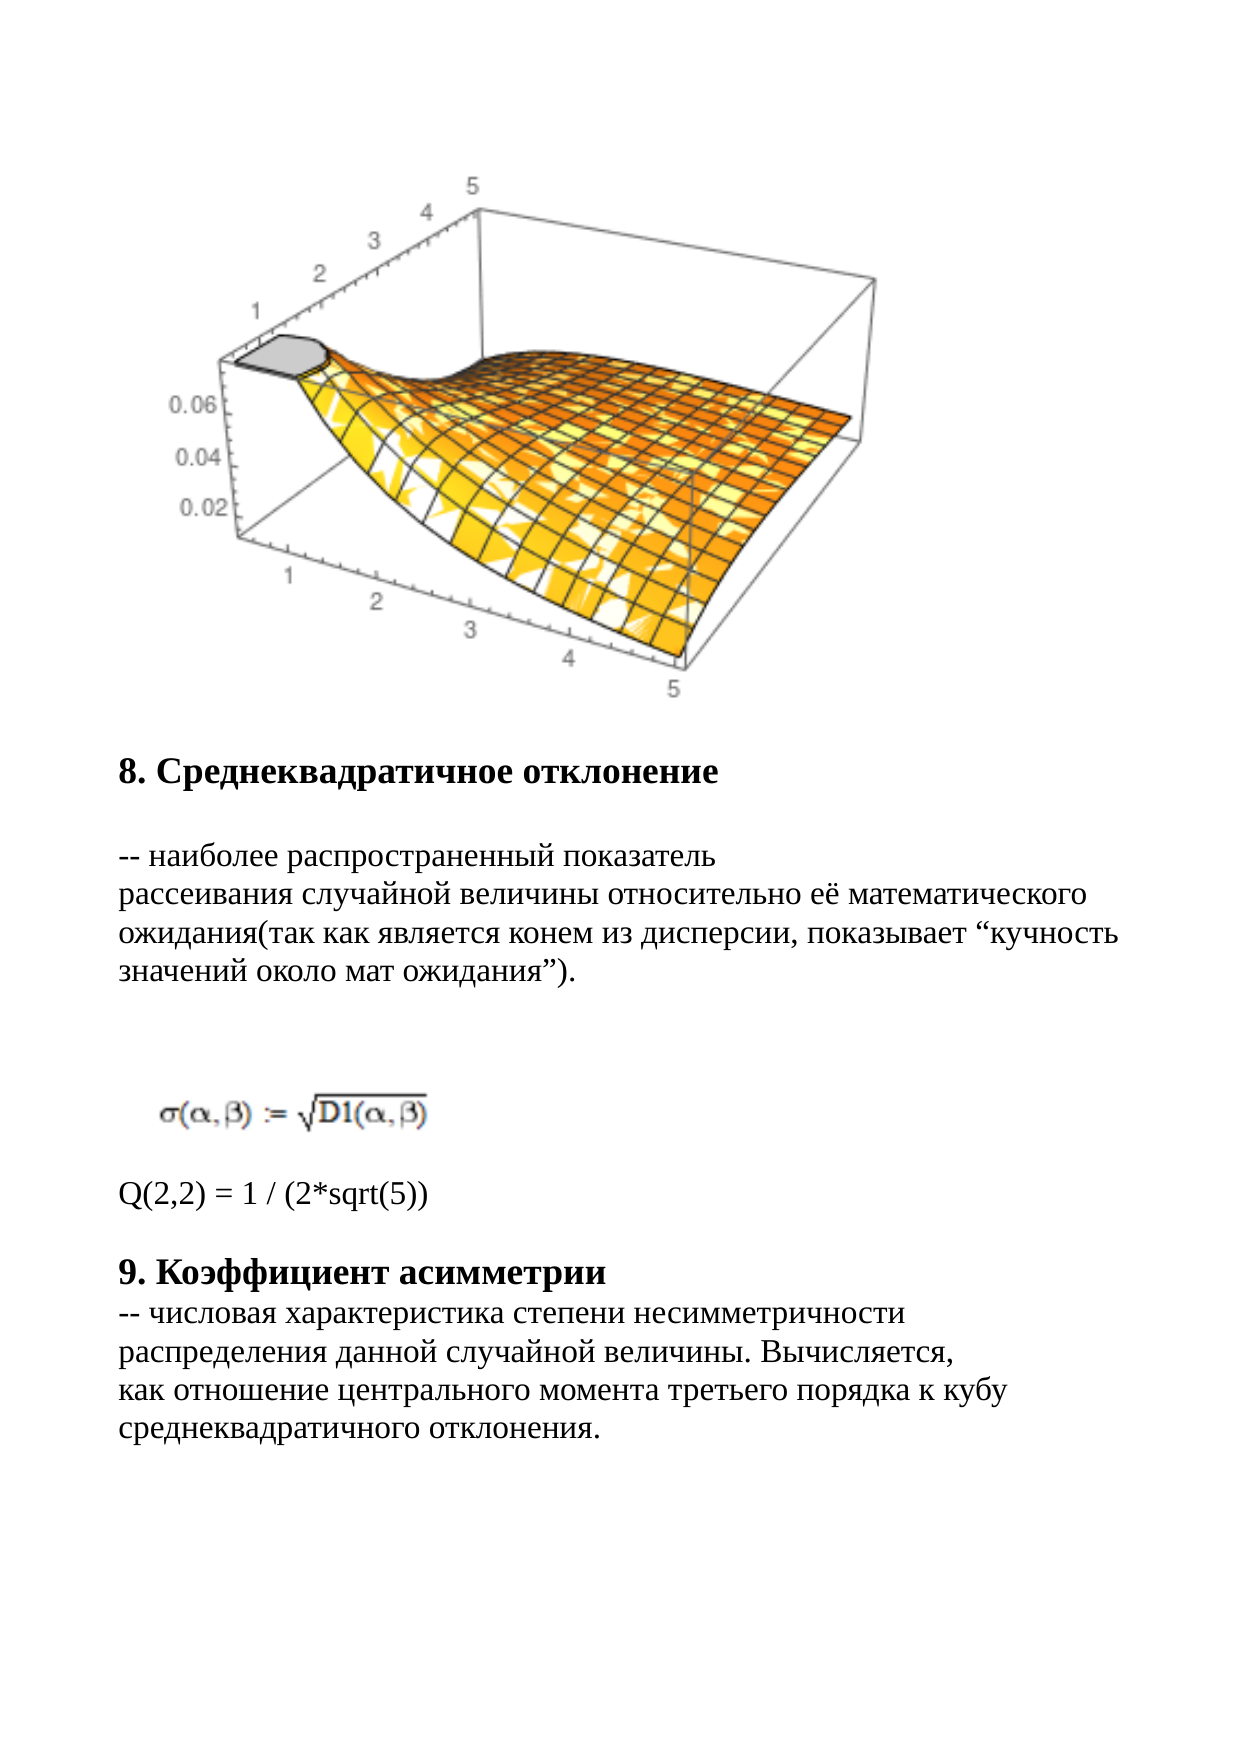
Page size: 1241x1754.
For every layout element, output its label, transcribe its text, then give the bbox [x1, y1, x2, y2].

text 9. Коэффициент асимметрии [118, 1250, 1122, 1293]
text рассеивания случайной величины относительно её математического ожидания(так как является конем из дисперсии, показывает “кучность значений около мат ожидания”). [118, 873, 1122, 988]
text Q(2,2) = 1 / (2*sqrt(5)) [118, 1027, 1122, 1211]
text -- числовая характеристика степени несимметричности распределения данной случайной величины. Вычисляется, [118, 1293, 1122, 1369]
picture [141, 171, 908, 711]
picture [125, 1049, 484, 1173]
text 8. Среднеквадратичное отклонение [118, 749, 1122, 792]
text -- наиболее распространенный показатель [118, 835, 1122, 873]
text как отношение центрального момента третьего порядка к кубу [118, 1369, 1122, 1408]
text среднеквадратичного отклонения. [118, 1408, 1122, 1446]
